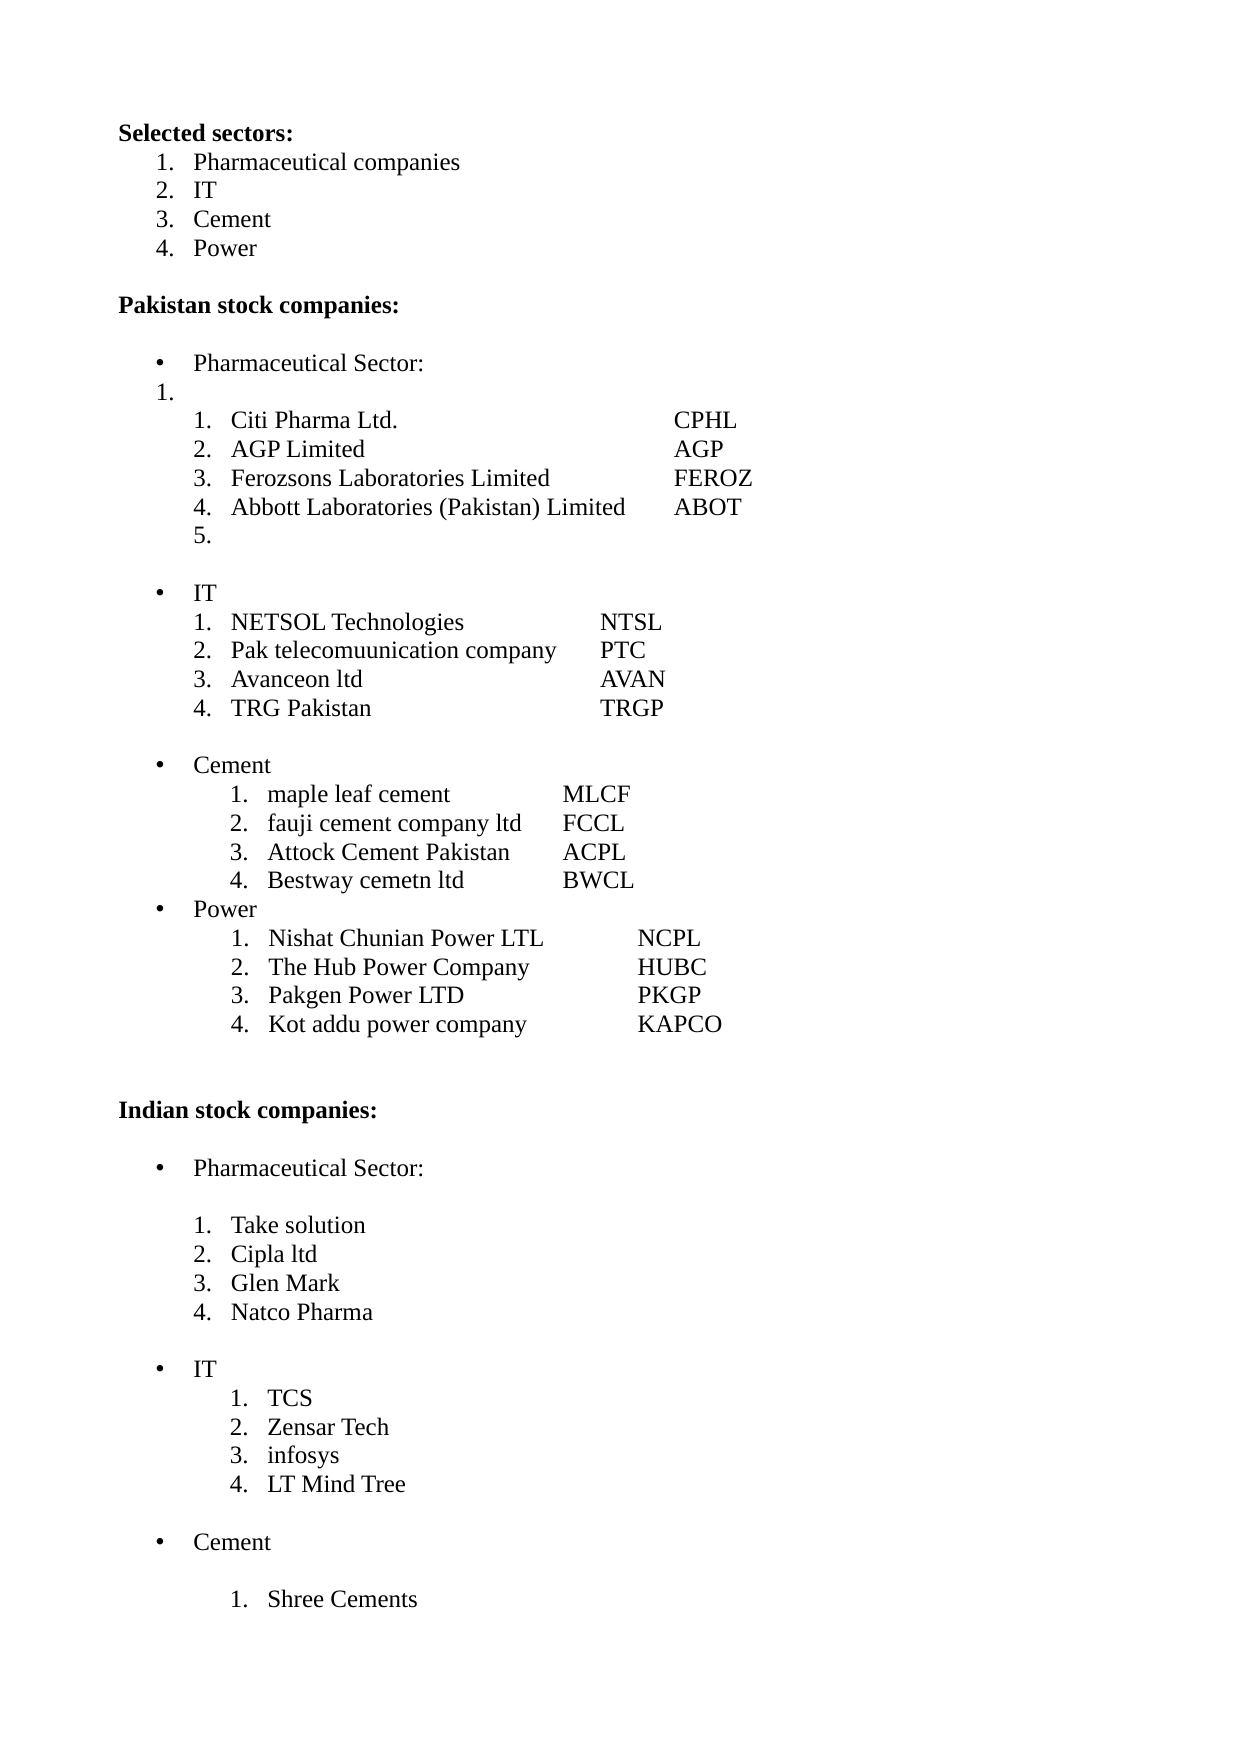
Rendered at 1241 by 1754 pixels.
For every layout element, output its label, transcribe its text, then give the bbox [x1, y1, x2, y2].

list Nishat Chunian Power LTL NCPL [231, 923, 1122, 952]
list Citi Pharma Ltd. CPHL [193, 406, 1122, 434]
list TRG Pakistan TRGP [193, 693, 1122, 722]
list IT [156, 1354, 1122, 1383]
list IT [156, 578, 1122, 607]
text Selected sectors: [118, 118, 1122, 147]
list Cement [156, 751, 1122, 779]
list Zensar Tech [229, 1412, 1122, 1441]
list Kot addu power company KAPCO [231, 1009, 1122, 1038]
list Glen Mark [193, 1268, 1122, 1297]
list Power [156, 233, 1122, 262]
list Natco Pharma [193, 1297, 1122, 1326]
list Cement [156, 204, 1122, 233]
list infosys [229, 1441, 1122, 1469]
list Cipla ltd [193, 1239, 1122, 1268]
list maple leaf cement MLCF [229, 779, 1122, 808]
text Indian stock companies: [118, 1096, 1122, 1124]
list AGP Limited AGP [193, 434, 1122, 463]
list NETSOL Technologies NTSL [193, 607, 1122, 636]
list TCS [229, 1383, 1122, 1412]
text Pakistan stock companies: [118, 291, 1122, 319]
list Pak telecomuunication company PTC [193, 636, 1122, 664]
list IT [156, 176, 1122, 204]
list Ferozsons Laboratories Limited FEROZ [193, 463, 1122, 492]
list Abbott Laboratories (Pakistan) Limited ABOT [193, 492, 1122, 521]
list Pharmaceutical Sector: [156, 1153, 1122, 1182]
list Take solution [193, 1211, 1122, 1239]
list Bestway cemetn ltd BWCL [229, 866, 1122, 894]
list LT Mind Tree [229, 1469, 1122, 1498]
list Pharmaceutical Sector: [156, 348, 1122, 377]
list Attock Cement Pakistan ACPL [229, 837, 1122, 866]
list Shree Cements [229, 1584, 1122, 1613]
list Cement [156, 1527, 1122, 1556]
list Power [156, 894, 1122, 923]
list The Hub Power Company HUBC [231, 952, 1122, 981]
list fauji cement company ltd FCCL [229, 808, 1122, 837]
list Pharmaceutical companies [156, 147, 1122, 176]
list Avanceon ltd AVAN [193, 664, 1122, 693]
list Pakgen Power LTD PKGP [231, 981, 1122, 1009]
